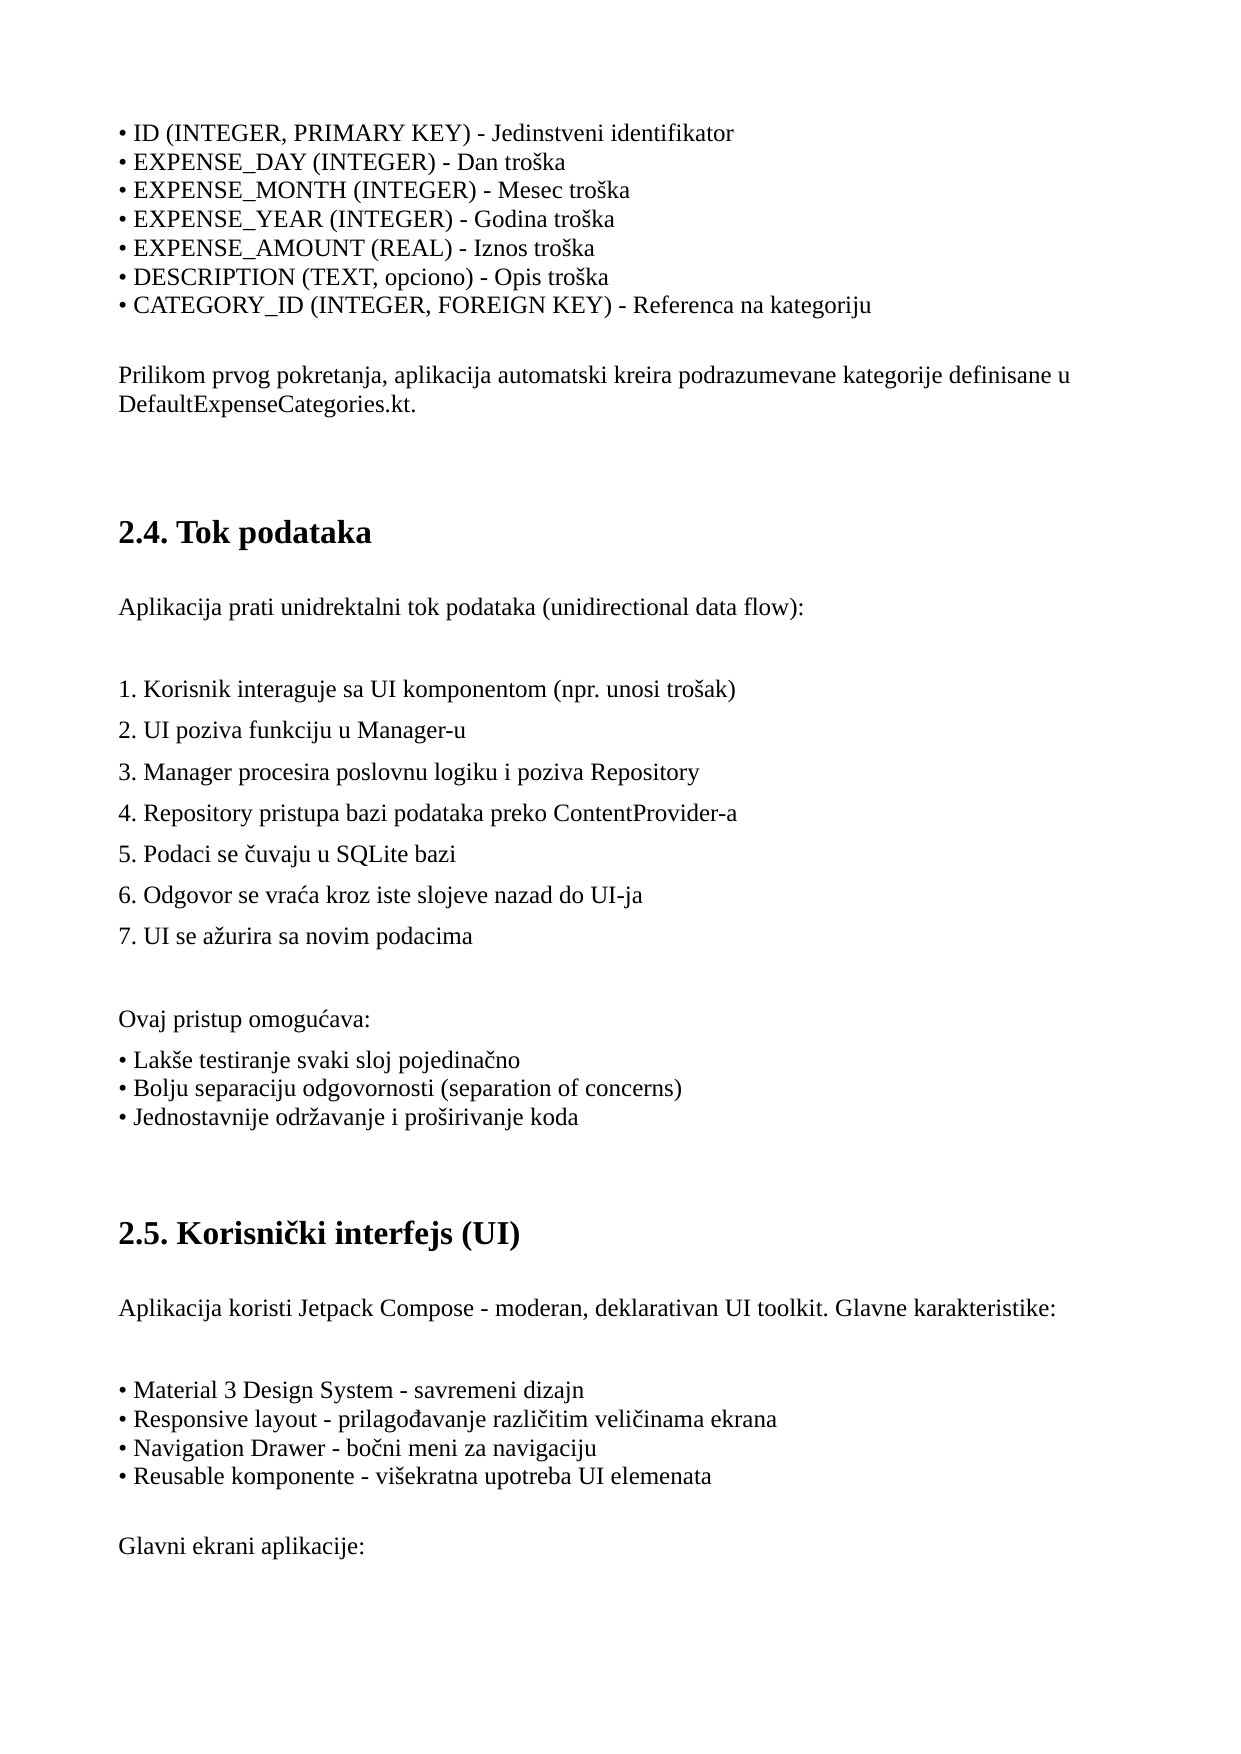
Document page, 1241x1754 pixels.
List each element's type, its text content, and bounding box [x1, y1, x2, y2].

list • Material 3 Design System - savremeni dizajn [118, 1375, 1122, 1404]
text Ovaj pristup omogućava: [118, 1004, 1122, 1032]
subtitle 2.5. Korisnički interfejs (UI) [118, 1213, 1122, 1252]
text Prilikom prvog pokretanja, aplikacija automatski kreira podrazumevane kategorije definisane u DefaultExpenseCategories.kt. [118, 361, 1122, 418]
list • Responsive layout - prilagođavanje različitim veličinama ekrana [118, 1404, 1122, 1433]
list • Reusable komponente - višekratna upotreba UI elemenata [118, 1461, 1122, 1490]
list • EXPENSE_AMOUNT (REAL) - Iznos troška [118, 233, 1122, 262]
list • EXPENSE_YEAR (INTEGER) - Godina troška [118, 204, 1122, 233]
list • EXPENSE_DAY (INTEGER) - Dan troška [118, 147, 1122, 176]
text 2. UI poziva funkciju u Manager-u [118, 716, 1122, 744]
text 1. Korisnik interaguje sa UI komponentom (npr. unosi trošak) [118, 674, 1122, 703]
text Aplikacija prati unidrektalni tok podataka (unidirectional data flow): [118, 592, 1122, 621]
list • Navigation Drawer - bočni meni za navigaciju [118, 1433, 1122, 1461]
text 6. Odgovor se vraća kroz iste slojeve nazad do UI-ja [118, 880, 1122, 909]
text Aplikacija koristi Jetpack Compose - moderan, deklarativan UI toolkit. Glavne karakteristike: [118, 1293, 1122, 1322]
text 3. Manager procesira poslovnu logiku i poziva Repository [118, 757, 1122, 786]
list • Bolju separaciju odgovornosti (separation of concerns) [118, 1073, 1122, 1102]
text Glavni ekrani aplikacije: [118, 1531, 1122, 1560]
list • EXPENSE_MONTH (INTEGER) - Mesec troška [118, 176, 1122, 204]
list • Lakše testiranje svaki sloj pojedinačno [118, 1045, 1122, 1073]
list • CATEGORY_ID (INTEGER, FOREIGN KEY) - Referenca na kategoriju [118, 291, 1122, 319]
list • Jednostavnije održavanje i proširivanje koda [118, 1102, 1122, 1131]
text 5. Podaci se čuvaju u SQLite bazi [118, 839, 1122, 868]
list • ID (INTEGER, PRIMARY KEY) - Jedinstveni identifikator [118, 118, 1122, 147]
text 4. Repository pristupa bazi podataka preko ContentProvider-a [118, 798, 1122, 827]
subtitle 2.4. Tok podataka [118, 513, 1122, 551]
text 7. UI se ažurira sa novim podacima [118, 921, 1122, 950]
list • DESCRIPTION (TEXT, opciono) - Opis troška [118, 262, 1122, 291]
